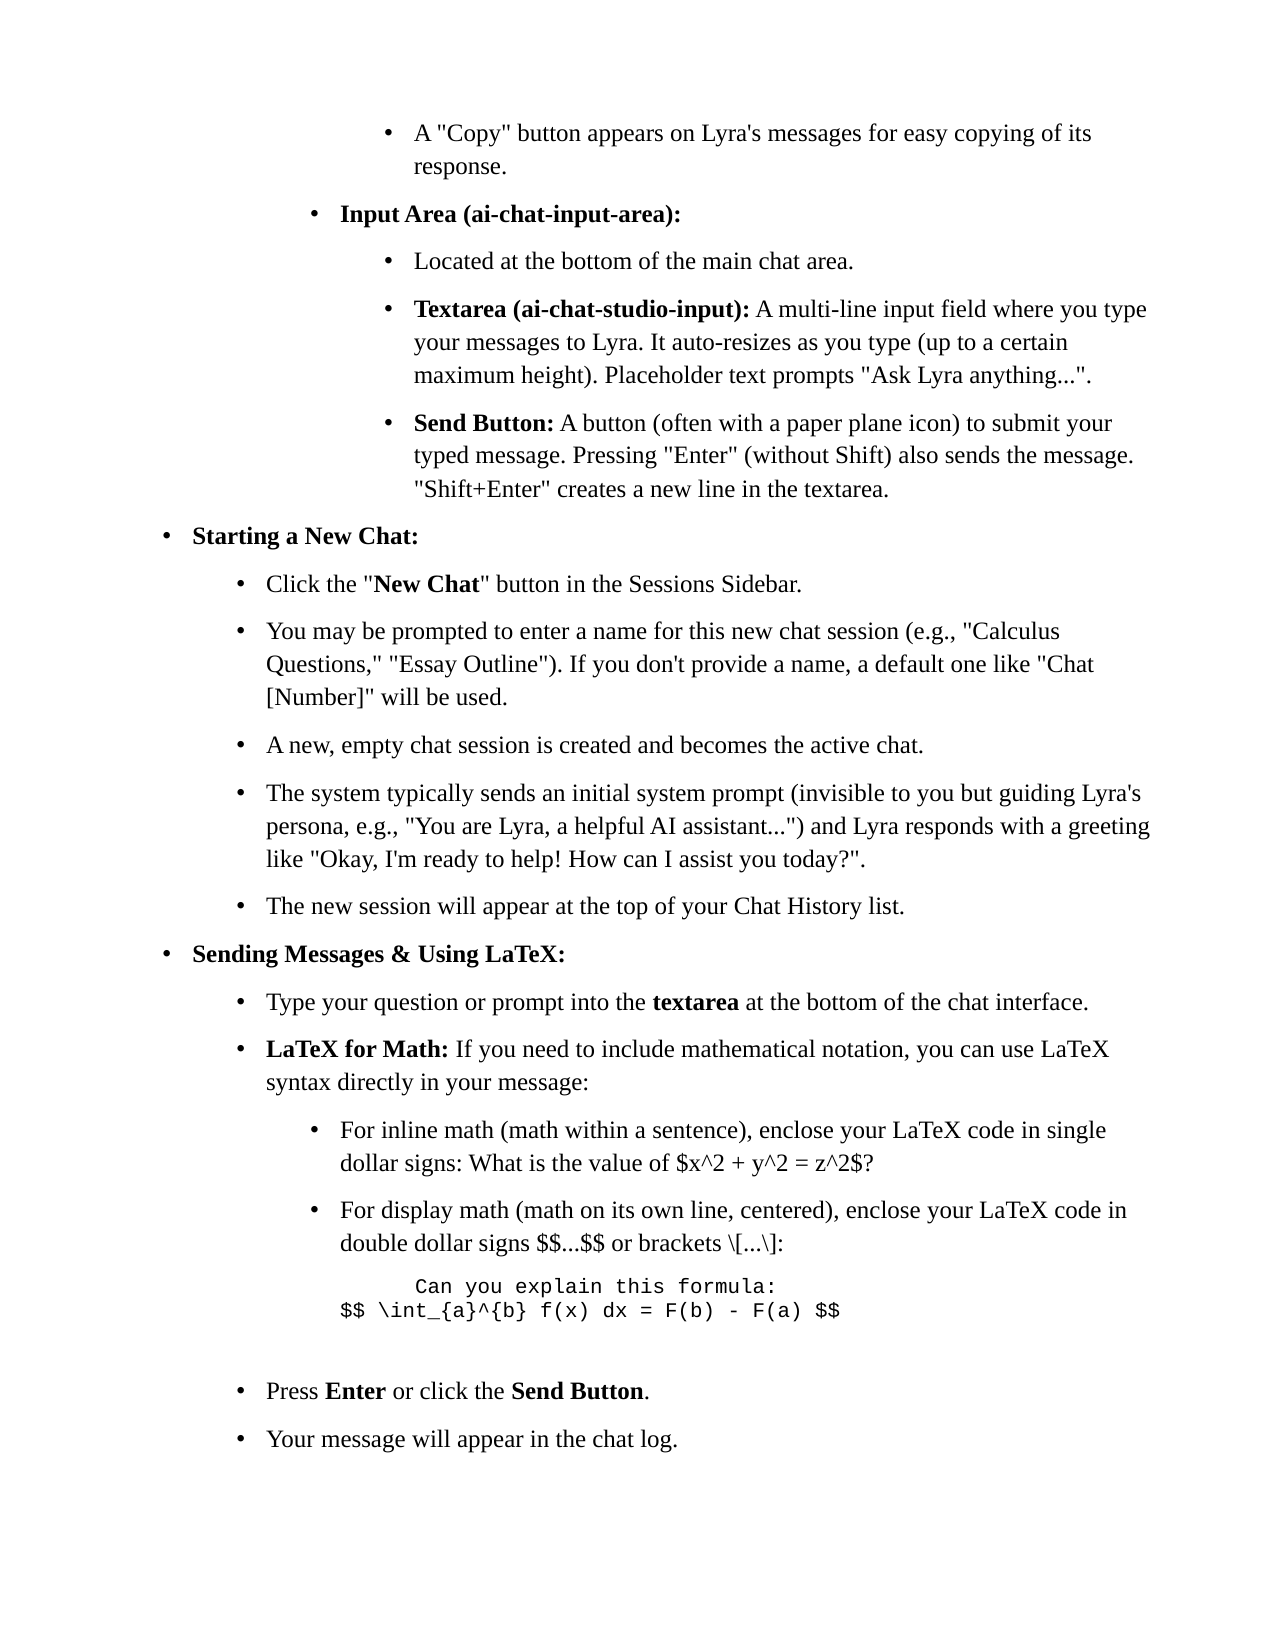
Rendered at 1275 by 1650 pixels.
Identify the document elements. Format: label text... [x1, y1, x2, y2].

list $$ \int_{a}^{b} f(x) dx = F(b) - F(a) $$ [310, 1300, 1157, 1323]
list A new, empty chat session is created and becomes the active chat. [236, 730, 1157, 759]
list For display math (math on its own line, centered), enclose your LaTeX code in double dollar signs $$...$$ or brackets \[...\]: [310, 1195, 1157, 1257]
list The new session will appear at the top of your Chat History list. [236, 891, 1157, 920]
list Textarea (ai-chat-studio-input): A multi-line input field where you type your messages to Lyra. It auto-resizes as you type (up to a certain maximum height). Placeholder text prompts "Ask Lyra anything...". [384, 294, 1157, 389]
list Send Button: A button (often with a paper plane icon) to submit your typed message. Pressing "Enter" (without Shift) also sends the message. "Shift+Enter" creates a new line in the textarea. [384, 408, 1157, 502]
list You may be prompted to enter a name for this new chat session (e.g., "Calculus Questions," "Essay Outline"). If you don't provide a name, a default one like "Chat [Number]" will be used. [236, 616, 1157, 711]
list For inline math (math within a sentence), enclose your LaTeX code in single dollar signs: What is the value of $x^2 + y^2 = z^2$? [310, 1115, 1157, 1177]
list LaTeX for Math: If you need to include mathematical notation, you can use LaTeX syntax directly in your message: [236, 1034, 1157, 1096]
list Click the "New Chat" button in the Sessions Sidebar. [236, 569, 1157, 598]
list Input Area (ai-chat-input-area): [310, 199, 1157, 227]
list Starting a New Chat: [162, 521, 1157, 550]
list Located at the bottom of the main chat area. [384, 246, 1157, 275]
list Can you explain this formula: [310, 1276, 1157, 1300]
list Type your question or prompt into the textarea at the bottom of the chat interface. [236, 987, 1157, 1015]
list The system typically sends an initial system prompt (invisible to you but guiding Lyra's persona, e.g., "You are Lyra, a helpful AI assistant...") and Lyra responds with a greeting like "Okay, I'm ready to help! How can I assist you today?". [236, 778, 1157, 872]
list A "Copy" button appears on Lyra's messages for easy copying of its response. [384, 118, 1157, 180]
list Press Enter or click the Send Button. [236, 1376, 1157, 1405]
list Sending Messages & Using LaTeX: [162, 939, 1157, 968]
list Your message will appear in the chat log. [236, 1424, 1157, 1453]
